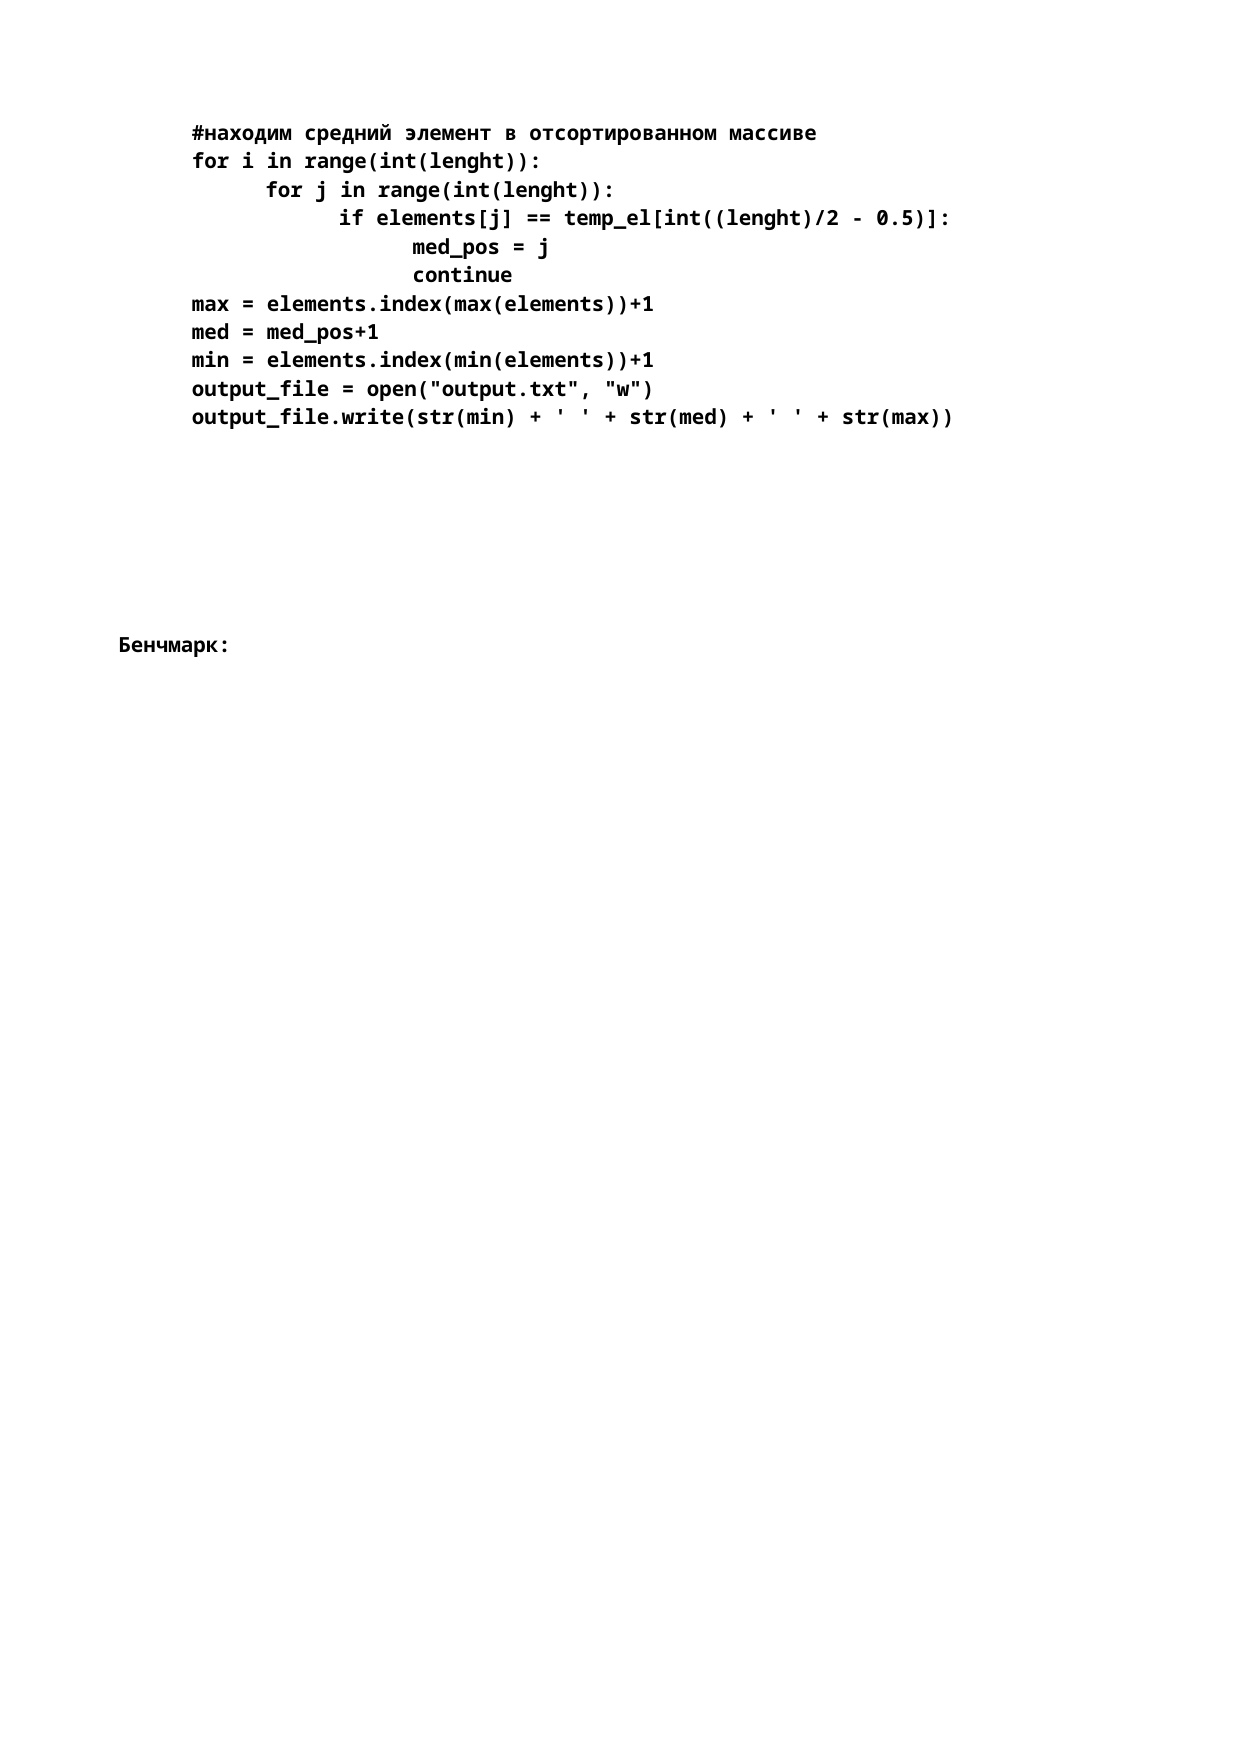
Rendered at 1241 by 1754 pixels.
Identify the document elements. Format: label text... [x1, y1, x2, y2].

text for i in range(int(lenght)): [118, 147, 1122, 175]
text output_file.write(str(min) + ' ' + str(med) + ' ' + str(max)) [118, 402, 1122, 431]
text Бенчмарк: [118, 630, 1122, 658]
text med = med_pos+1 [118, 317, 1122, 346]
text output_file = open("output.txt", "w") [118, 374, 1122, 402]
text max = elements.index(max(elements))+1 [118, 289, 1122, 317]
text #находим средний элемент в отсортированном массиве [118, 118, 1122, 147]
text med_pos = j [118, 232, 1122, 260]
text continue [118, 260, 1122, 289]
text min = elements.index(min(elements))+1 [118, 346, 1122, 374]
text for j in range(int(lenght)): [118, 175, 1122, 203]
text if elements[j] == temp_el[int((lenght)/2 - 0.5)]: [118, 203, 1122, 232]
